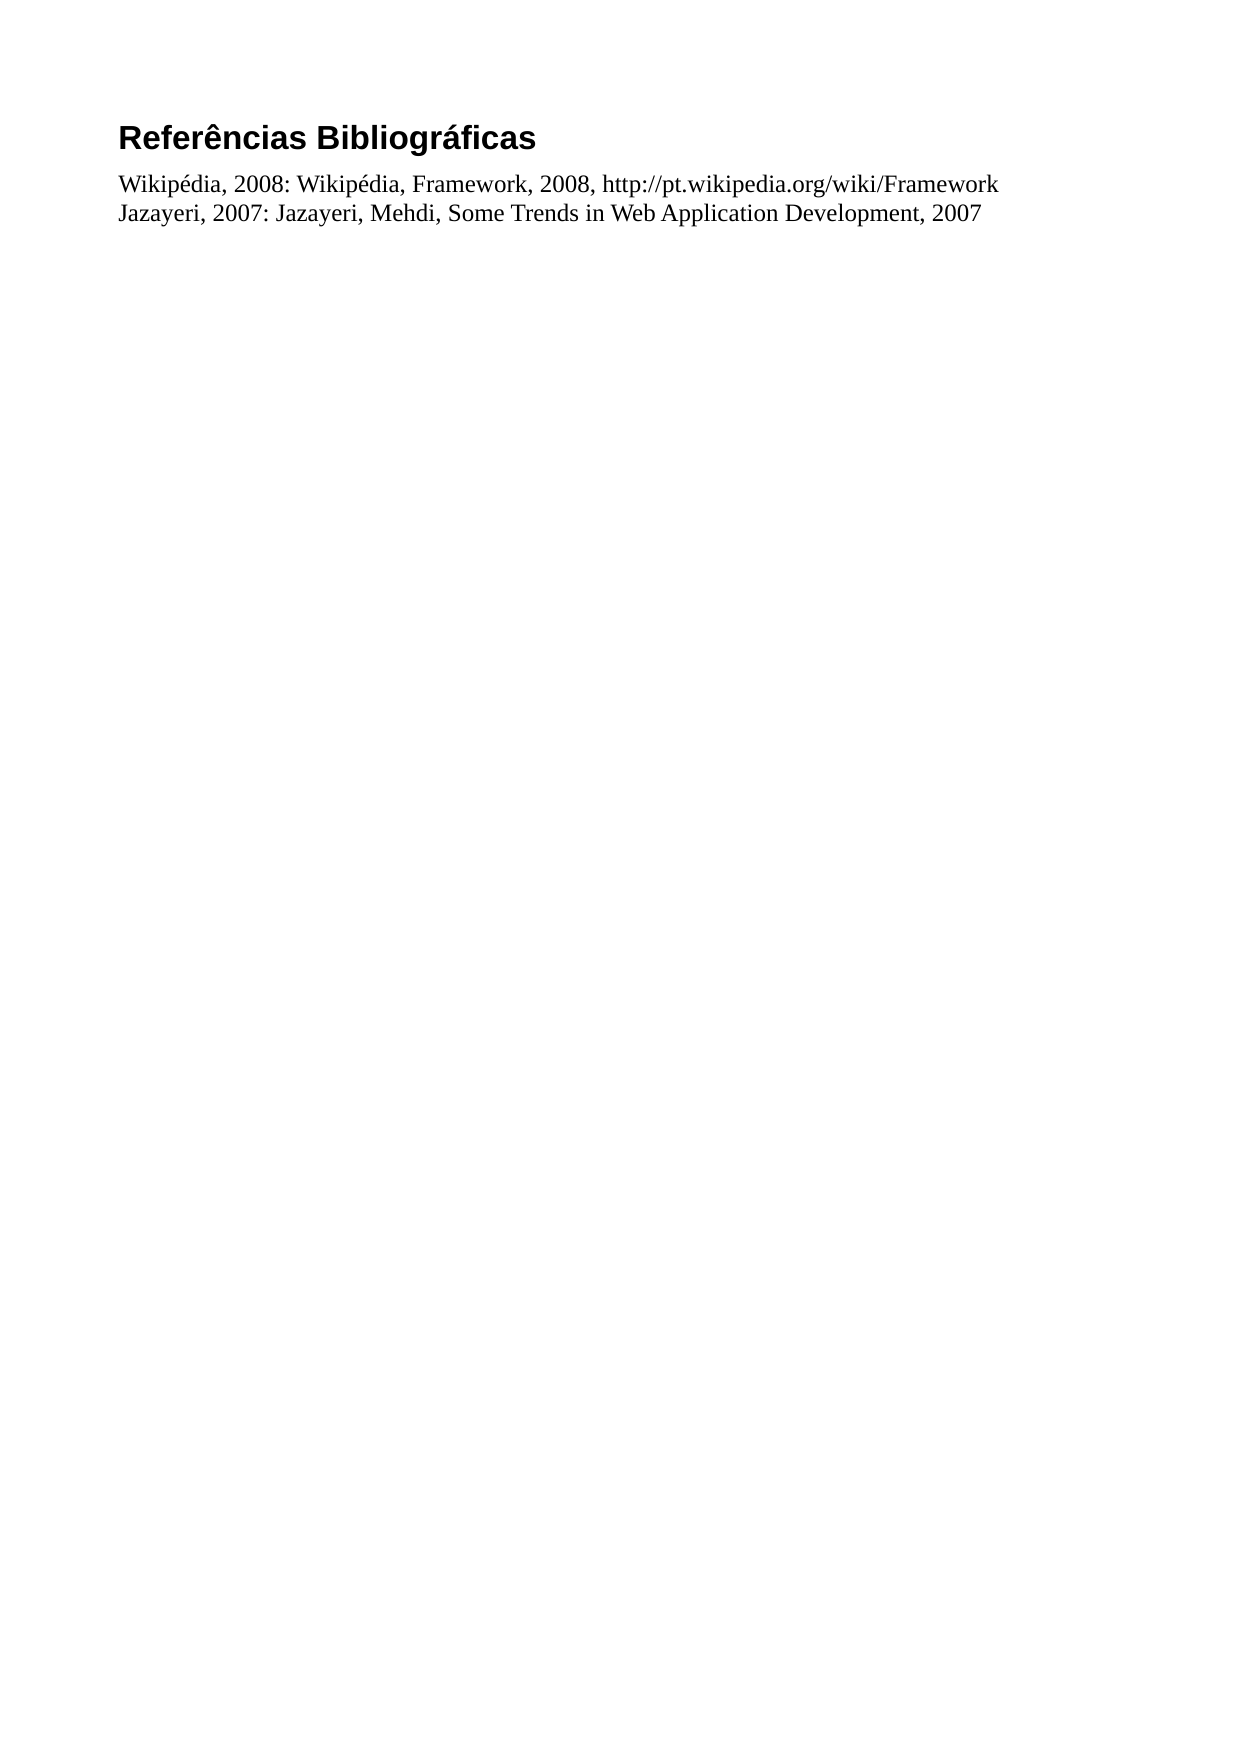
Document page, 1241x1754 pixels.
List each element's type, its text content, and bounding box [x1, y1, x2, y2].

text Jazayeri, 2007: Jazayeri, Mehdi, Some Trends in Web Application Development, 2007 [118, 198, 1122, 227]
text Wikipédia, 2008: Wikipédia, Framework, 2008, http://pt.wikipedia.org/wiki/Framework [118, 169, 1122, 198]
subtitle Referências Bibliográficas [118, 118, 1122, 157]
